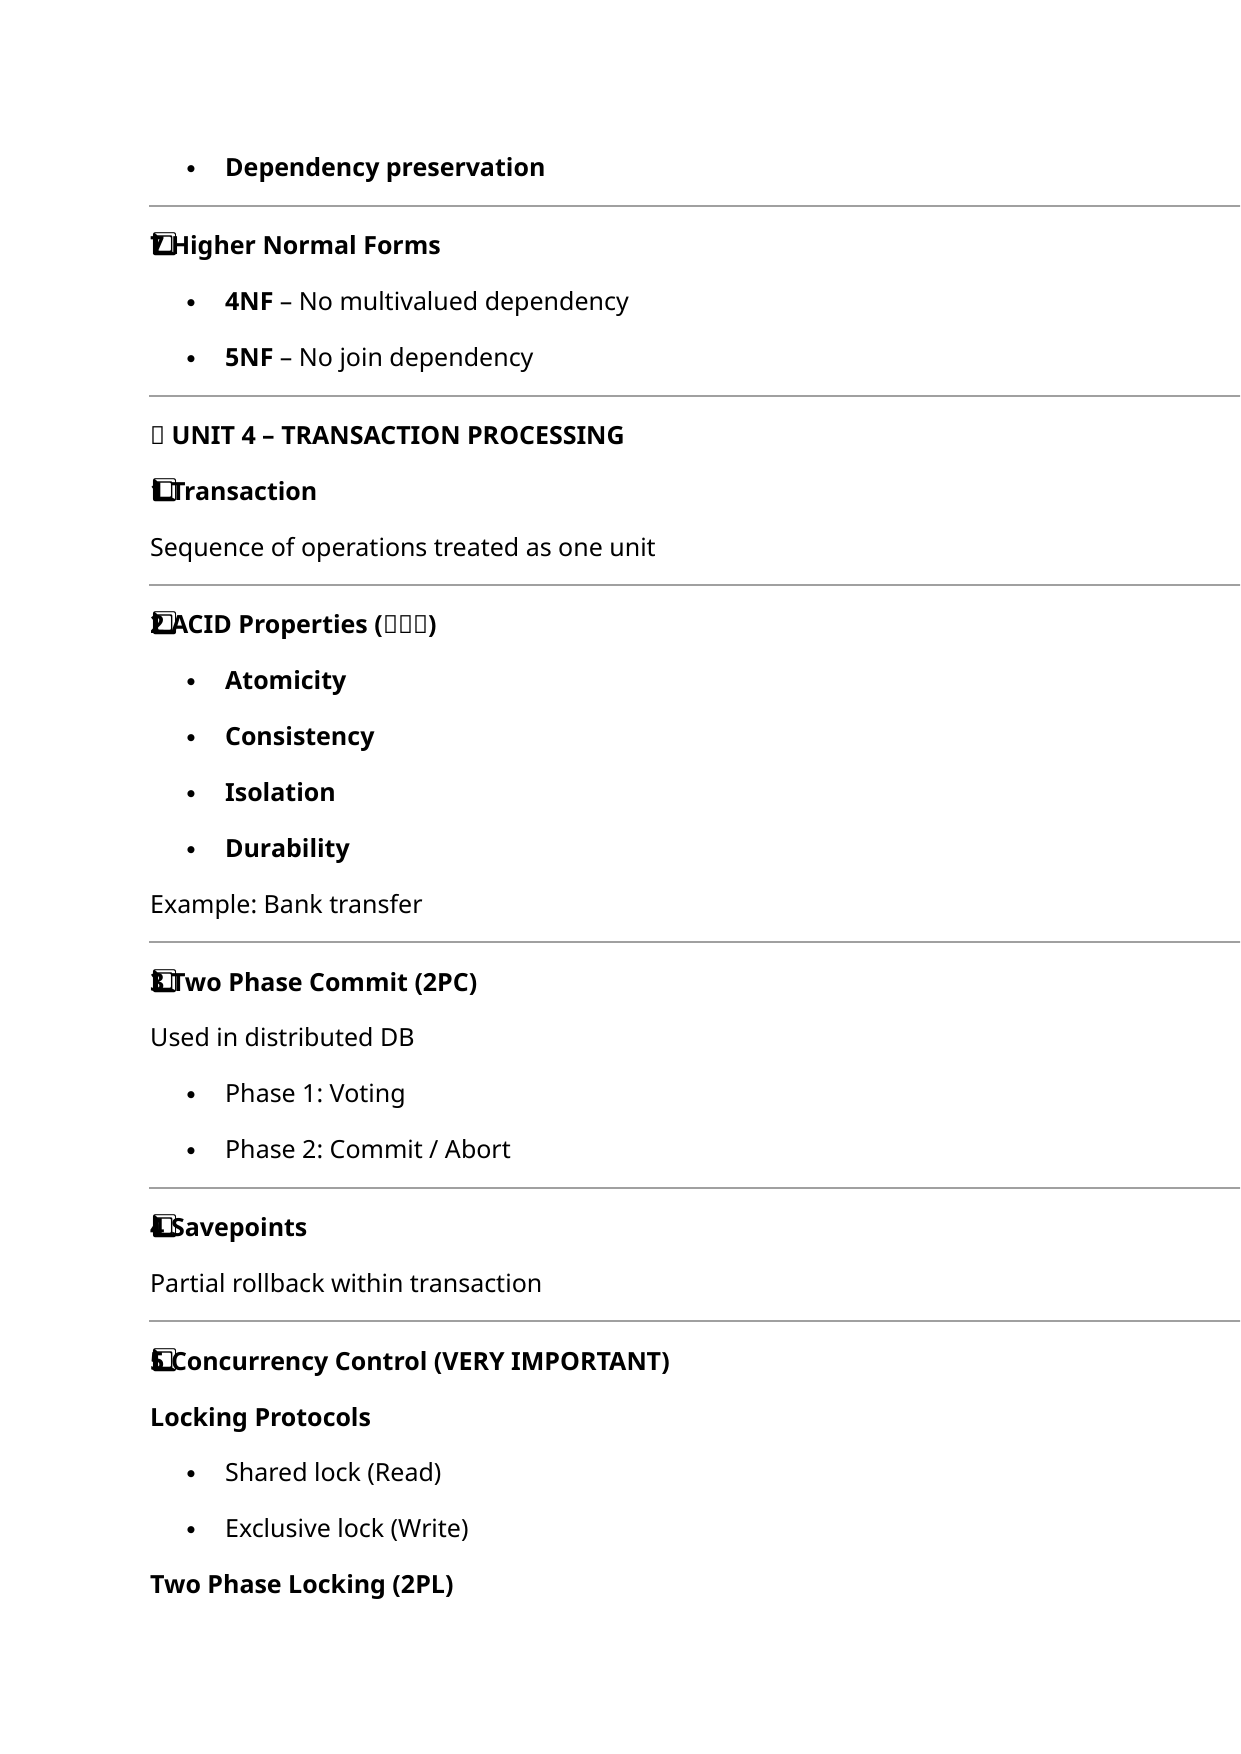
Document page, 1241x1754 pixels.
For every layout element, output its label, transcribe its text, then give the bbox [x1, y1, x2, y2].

list Exclusive lock (Write) [187, 1511, 1090, 1545]
text Used in distributed DB [150, 1020, 1090, 1054]
text Locking Protocols [150, 1399, 1090, 1433]
list Phase 2: Commit / Abort [187, 1132, 1090, 1166]
list Shared lock (Read) [187, 1455, 1090, 1489]
list Dependency preservation [187, 150, 1090, 184]
text 5️⃣ Concurrency Control (VERY IMPORTANT) [150, 1343, 1090, 1377]
text Two Phase Locking (2PL) [150, 1567, 1090, 1601]
text 3️⃣ Two Phase Commit (2PC) [150, 964, 1090, 998]
text 🔥 UNIT 4 – TRANSACTION PROCESSING [150, 417, 1090, 452]
text Example: Bank transfer [150, 886, 1090, 920]
list Phase 1: Voting [187, 1076, 1090, 1110]
text 7️⃣ Higher Normal Forms [150, 228, 1090, 262]
list Durability [187, 830, 1090, 864]
list Consistency [187, 719, 1090, 753]
text 1️⃣ Transaction [150, 473, 1090, 507]
text Partial rollback within transaction [150, 1265, 1090, 1299]
text Sequence of operations treated as one unit [150, 529, 1090, 563]
text 2️⃣ ACID Properties (🔥🔥🔥) [150, 607, 1090, 641]
list 4NF – No multivalued dependency [187, 284, 1090, 318]
text 4️⃣ Savepoints [150, 1209, 1090, 1244]
list Isolation [187, 774, 1090, 809]
list 5NF – No join dependency [187, 339, 1090, 374]
list Atomicity [187, 663, 1090, 697]
